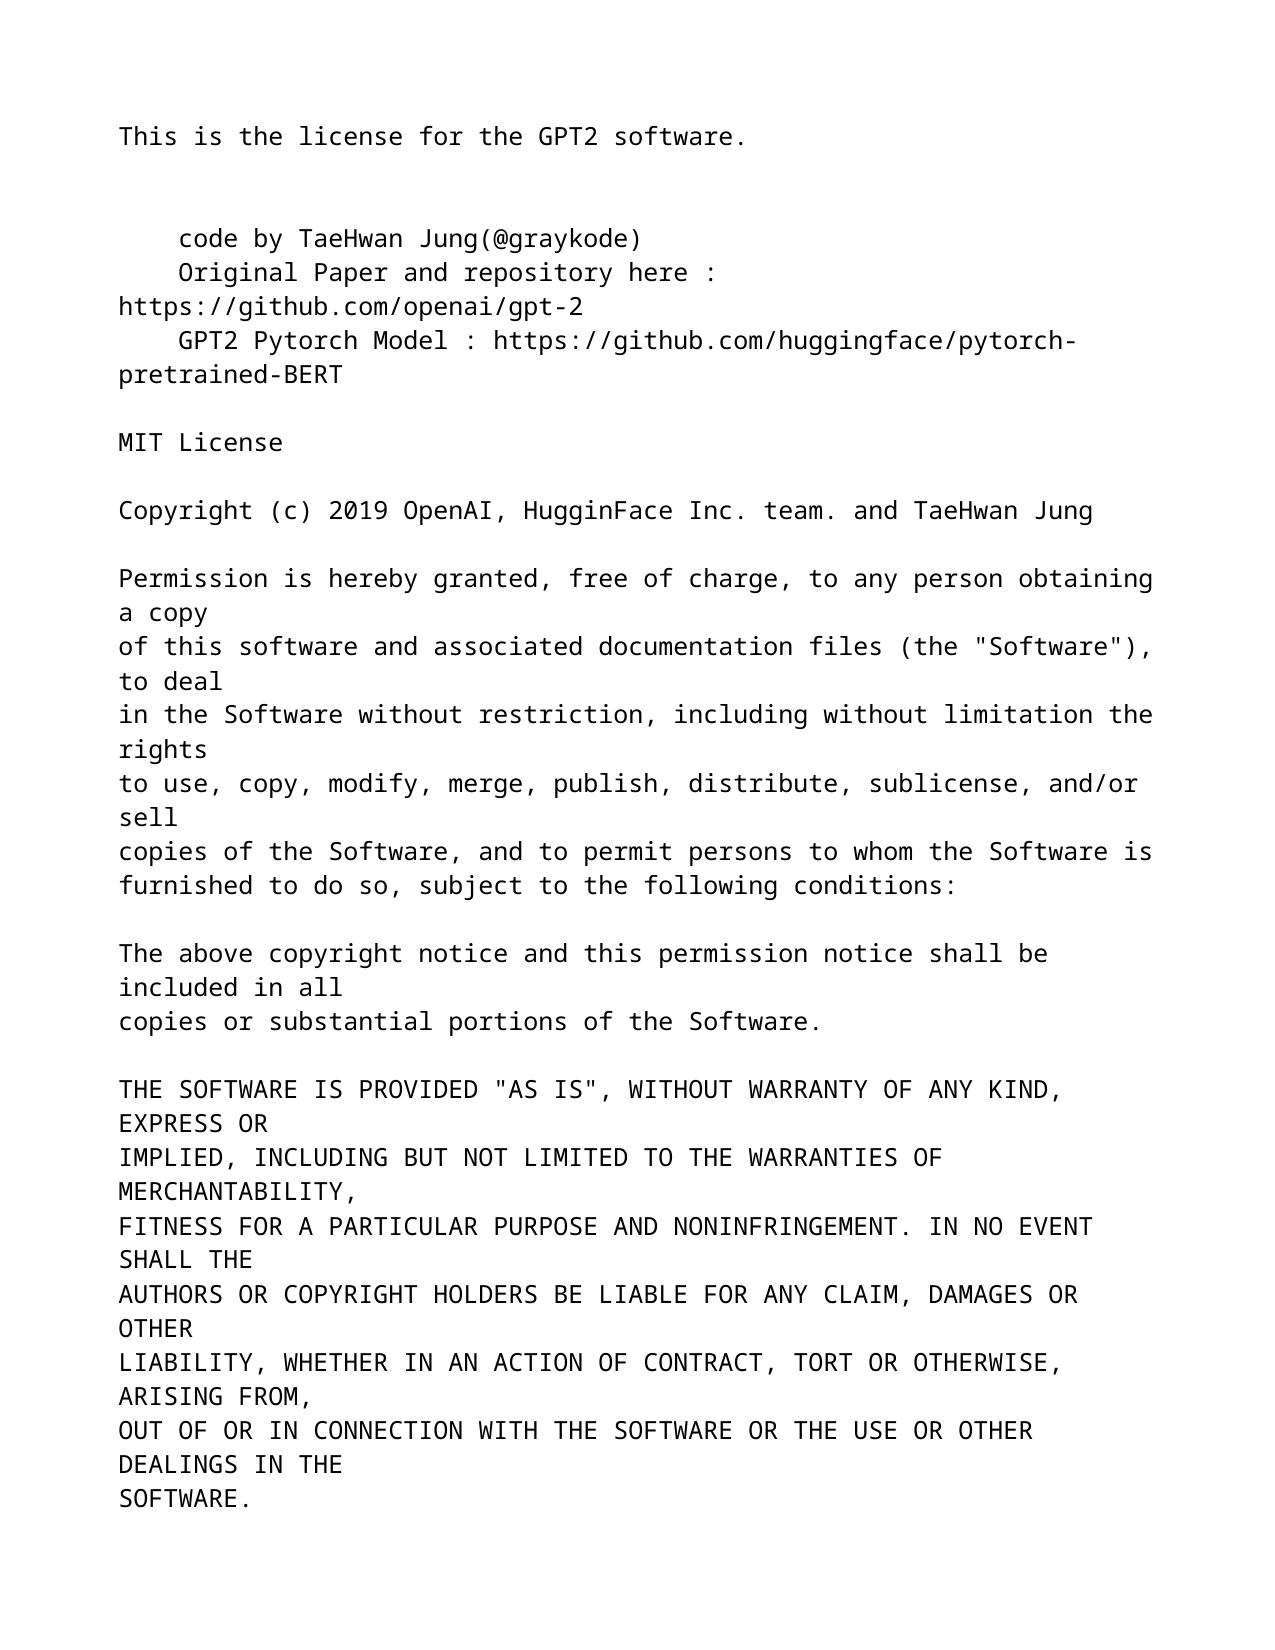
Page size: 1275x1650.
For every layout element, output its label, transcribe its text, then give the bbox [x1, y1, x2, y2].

text OUT OF OR IN CONNECTION WITH THE SOFTWARE OR THE USE OR OTHER DEALINGS IN THE [118, 1412, 1157, 1481]
text GPT2 Pytorch Model : https://github.com/huggingface/pytorch-pretrained-BERT [118, 322, 1157, 391]
text The above copyright notice and this permission notice shall be included in all [118, 936, 1157, 1004]
text This is the license for the GPT2 software. [118, 118, 1157, 152]
text IMPLIED, INCLUDING BUT NOT LIMITED TO THE WARRANTIES OF MERCHANTABILITY, [118, 1140, 1157, 1208]
text copies of the Software, and to permit persons to whom the Software is [118, 833, 1157, 867]
text MIT License [118, 425, 1157, 459]
text in the Software without restriction, including without limitation the rights [118, 697, 1157, 765]
text SOFTWARE. [118, 1481, 1157, 1515]
text LIABILITY, WHETHER IN AN ACTION OF CONTRACT, TORT OR OTHERWISE, ARISING FROM, [118, 1344, 1157, 1412]
text THE SOFTWARE IS PROVIDED "AS IS", WITHOUT WARRANTY OF ANY KIND, EXPRESS OR [118, 1072, 1157, 1140]
text to use, copy, modify, merge, publish, distribute, sublicense, and/or sell [118, 765, 1157, 833]
text furnished to do so, subject to the following conditions: [118, 867, 1157, 902]
text Copyright (c) 2019 OpenAI, HugginFace Inc. team. and TaeHwan Jung [118, 493, 1157, 527]
text FITNESS FOR A PARTICULAR PURPOSE AND NONINFRINGEMENT. IN NO EVENT SHALL THE [118, 1208, 1157, 1276]
text copies or substantial portions of the Software. [118, 1004, 1157, 1038]
text code by TaeHwan Jung(@graykode) [118, 220, 1157, 254]
text of this software and associated documentation files (the "Software"), to deal [118, 629, 1157, 697]
text Original Paper and repository here : https://github.com/openai/gpt-2 [118, 254, 1157, 322]
text Permission is hereby granted, free of charge, to any person obtaining a copy [118, 561, 1157, 629]
text AUTHORS OR COPYRIGHT HOLDERS BE LIABLE FOR ANY CLAIM, DAMAGES OR OTHER [118, 1276, 1157, 1344]
